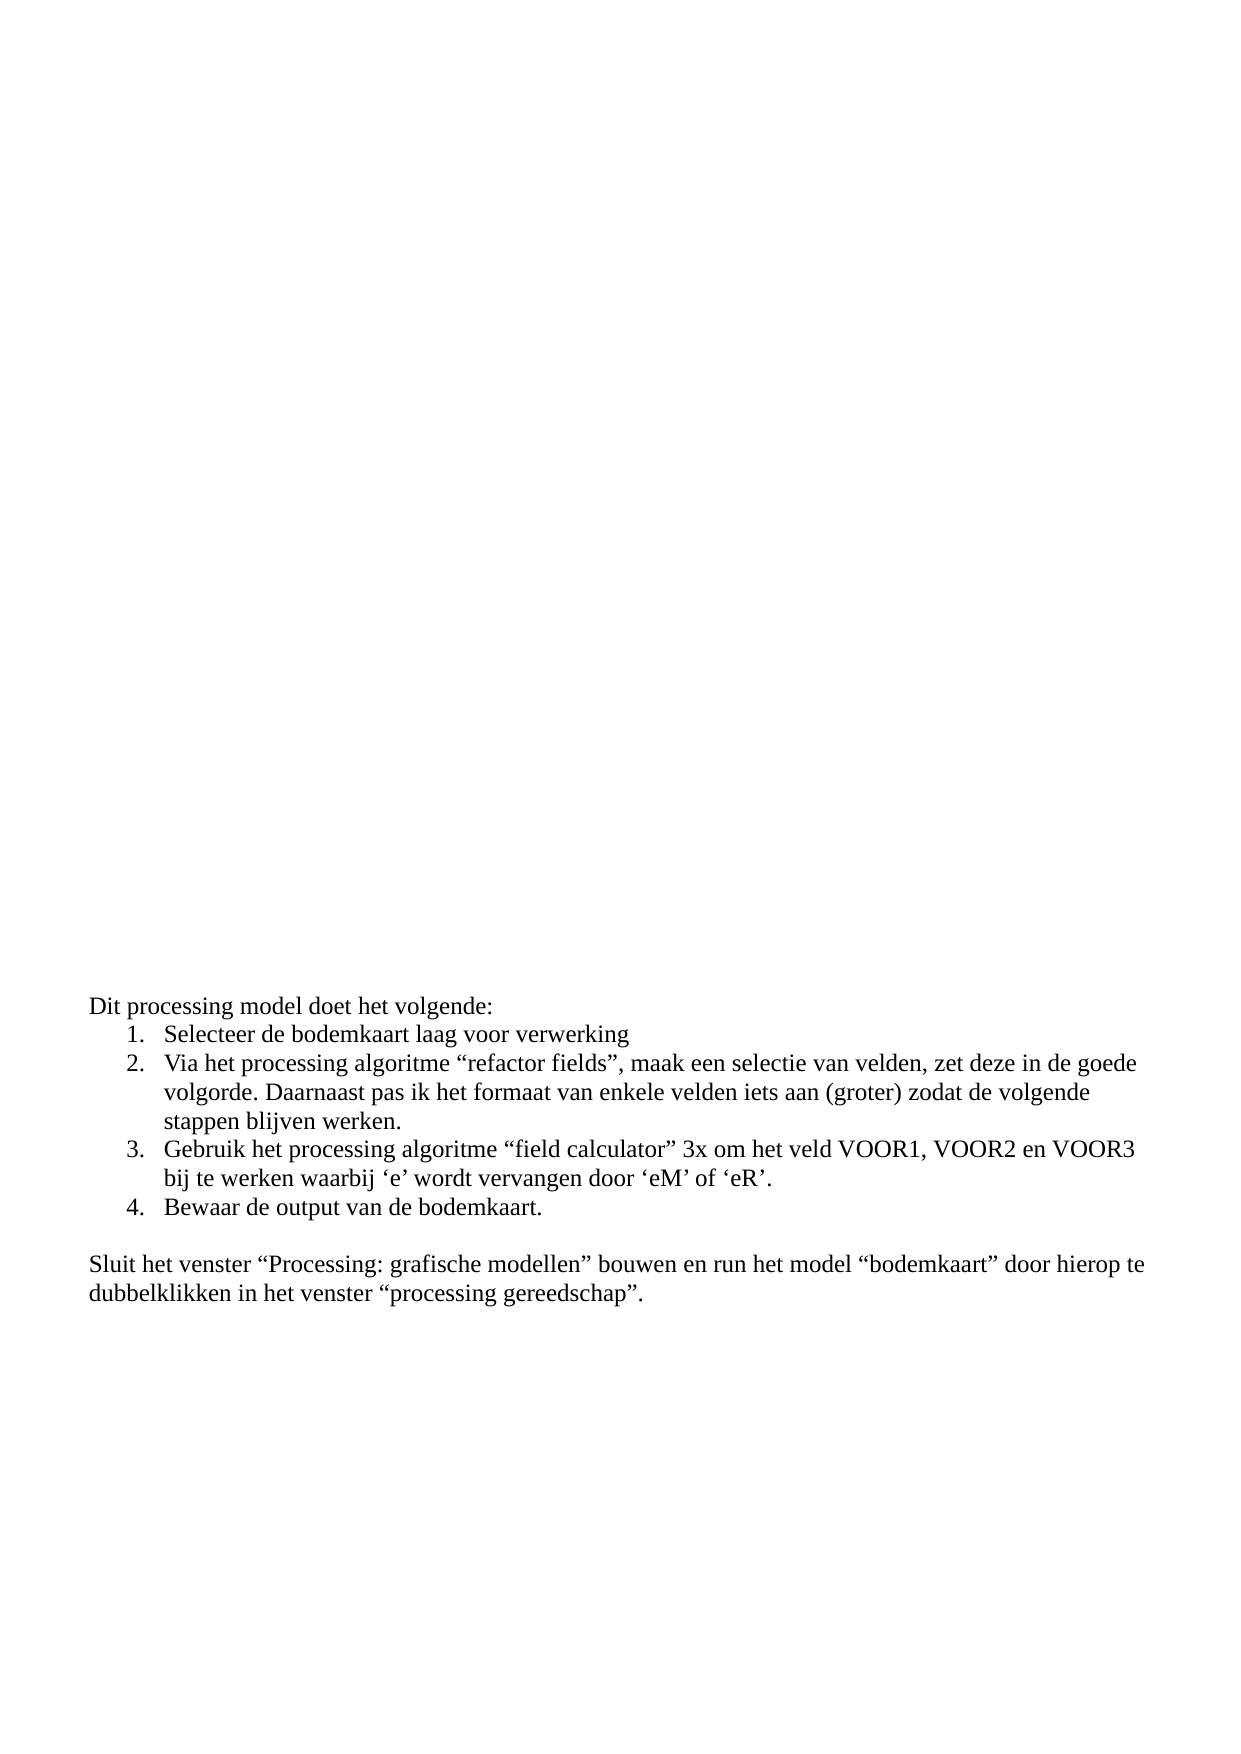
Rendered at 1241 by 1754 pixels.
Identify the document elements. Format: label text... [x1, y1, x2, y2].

list Selecteer de bodemkaart laag voor verwerking [126, 1019, 1152, 1048]
list Gebruik het processing algoritme “field calculator” 3x om het veld VOOR1, VOOR2 en VOOR3 bij te werken waarbij ‘e’ wordt vervangen door ‘eM’ of ‘eR’. [126, 1134, 1152, 1192]
text Dit processing model doet het volgende: [88, 991, 1152, 1019]
list Bewaar de output van de bodemkaart. [126, 1192, 1152, 1221]
text Sluit het venster “Processing: grafische modellen” bouwen en run het model “bodemkaart” door hierop te dubbelklikken in het venster “processing gereedschap”. [88, 1249, 1152, 1307]
list Via het processing algoritme “refactor fields”, maak een selectie van velden, zet deze in de goede volgorde. Daarnaast pas ik het formaat van enkele velden iets aan (groter) zodat de volgende stappen blijven werken. [126, 1048, 1152, 1134]
